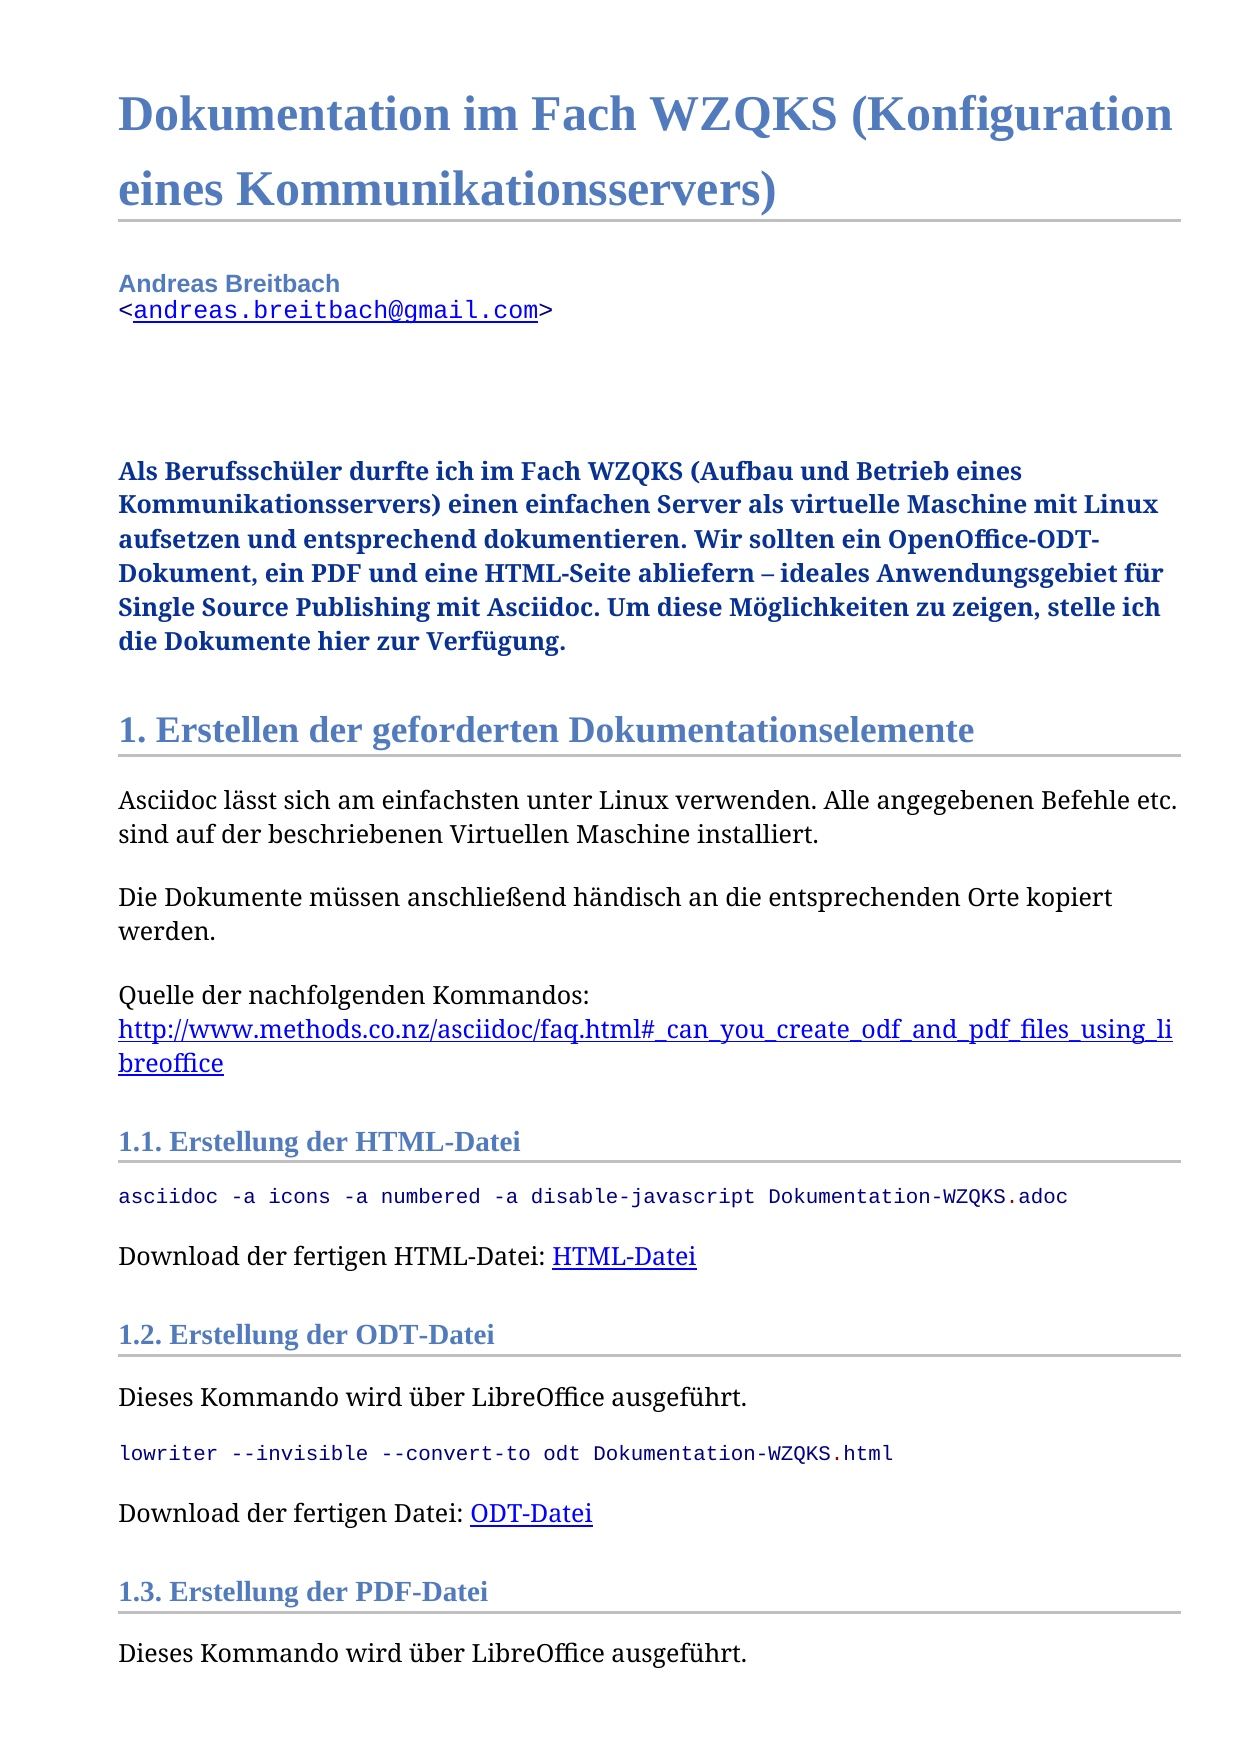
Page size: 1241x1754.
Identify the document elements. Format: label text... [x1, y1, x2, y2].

text Dieses Kommando wird über LibreOffice ausgeführt. [118, 1636, 1181, 1670]
text Quelle der nachfolgenden Kommandos: http://www.methods.co.nz/asciidoc/faq.html#_can_you_create_odf_and_pdf_files_using_libreoffice [118, 978, 1181, 1080]
text asciidoc -a icons -a numbered -a disable-javascript Dokumentation-WZQKS.adoc [118, 1186, 1181, 1209]
text Download der fertigen Datei: ODT-Datei [118, 1496, 1181, 1530]
text Die Dokumente müssen anschließend händisch an die entsprechenden Orte kopiert werden. [118, 880, 1181, 948]
subtitle 1. Erstellen der geforderten Dokumentationselemente [118, 708, 1181, 754]
subtitle Dokumentation im Fach WZQKS (Konfiguration eines Kommunikationsservers) [118, 84, 1181, 219]
text Dieses Kommando wird über LibreOffice ausgeführt. [118, 1379, 1181, 1413]
text Als Berufsschüler durfte ich im Fach WZQKS (Aufbau und Betrieb eines Kommunikationsservers) einen einfachen Server als virtuelle Maschine mit Linux aufsetzen und entsprechend dokumentieren. Wir sollten ein OpenOffice-ODT-Dokument, ein PDF und eine HTML-Seite abliefern – ideales Anwendungsgebiet für Single Source Publishing mit Asciidoc. Um diese Möglichkeiten zu zeigen, stelle ich die Dokumente hier zur Verfügung. [118, 453, 1181, 657]
subtitle 1.1. Erstellung der HTML-Datei [118, 1124, 1181, 1160]
text Andreas Breitbach <andreas.breitbach@gmail.com> [118, 269, 1181, 360]
subtitle 1.2. Erstellung der ODT-Datei [118, 1317, 1181, 1354]
text Download der fertigen HTML-Datei: HTML-Datei [118, 1239, 1181, 1273]
subtitle 1.3. Erstellung der PDF-Datei [118, 1574, 1181, 1611]
text lowriter --invisible --convert-to odt Dokumentation-WZQKS.html [118, 1443, 1181, 1466]
text Asciidoc lässt sich am einfachsten unter Linux verwenden. Alle angegebenen Befehle etc. sind auf der beschriebenen Virtuellen Maschine installiert. [118, 782, 1181, 851]
